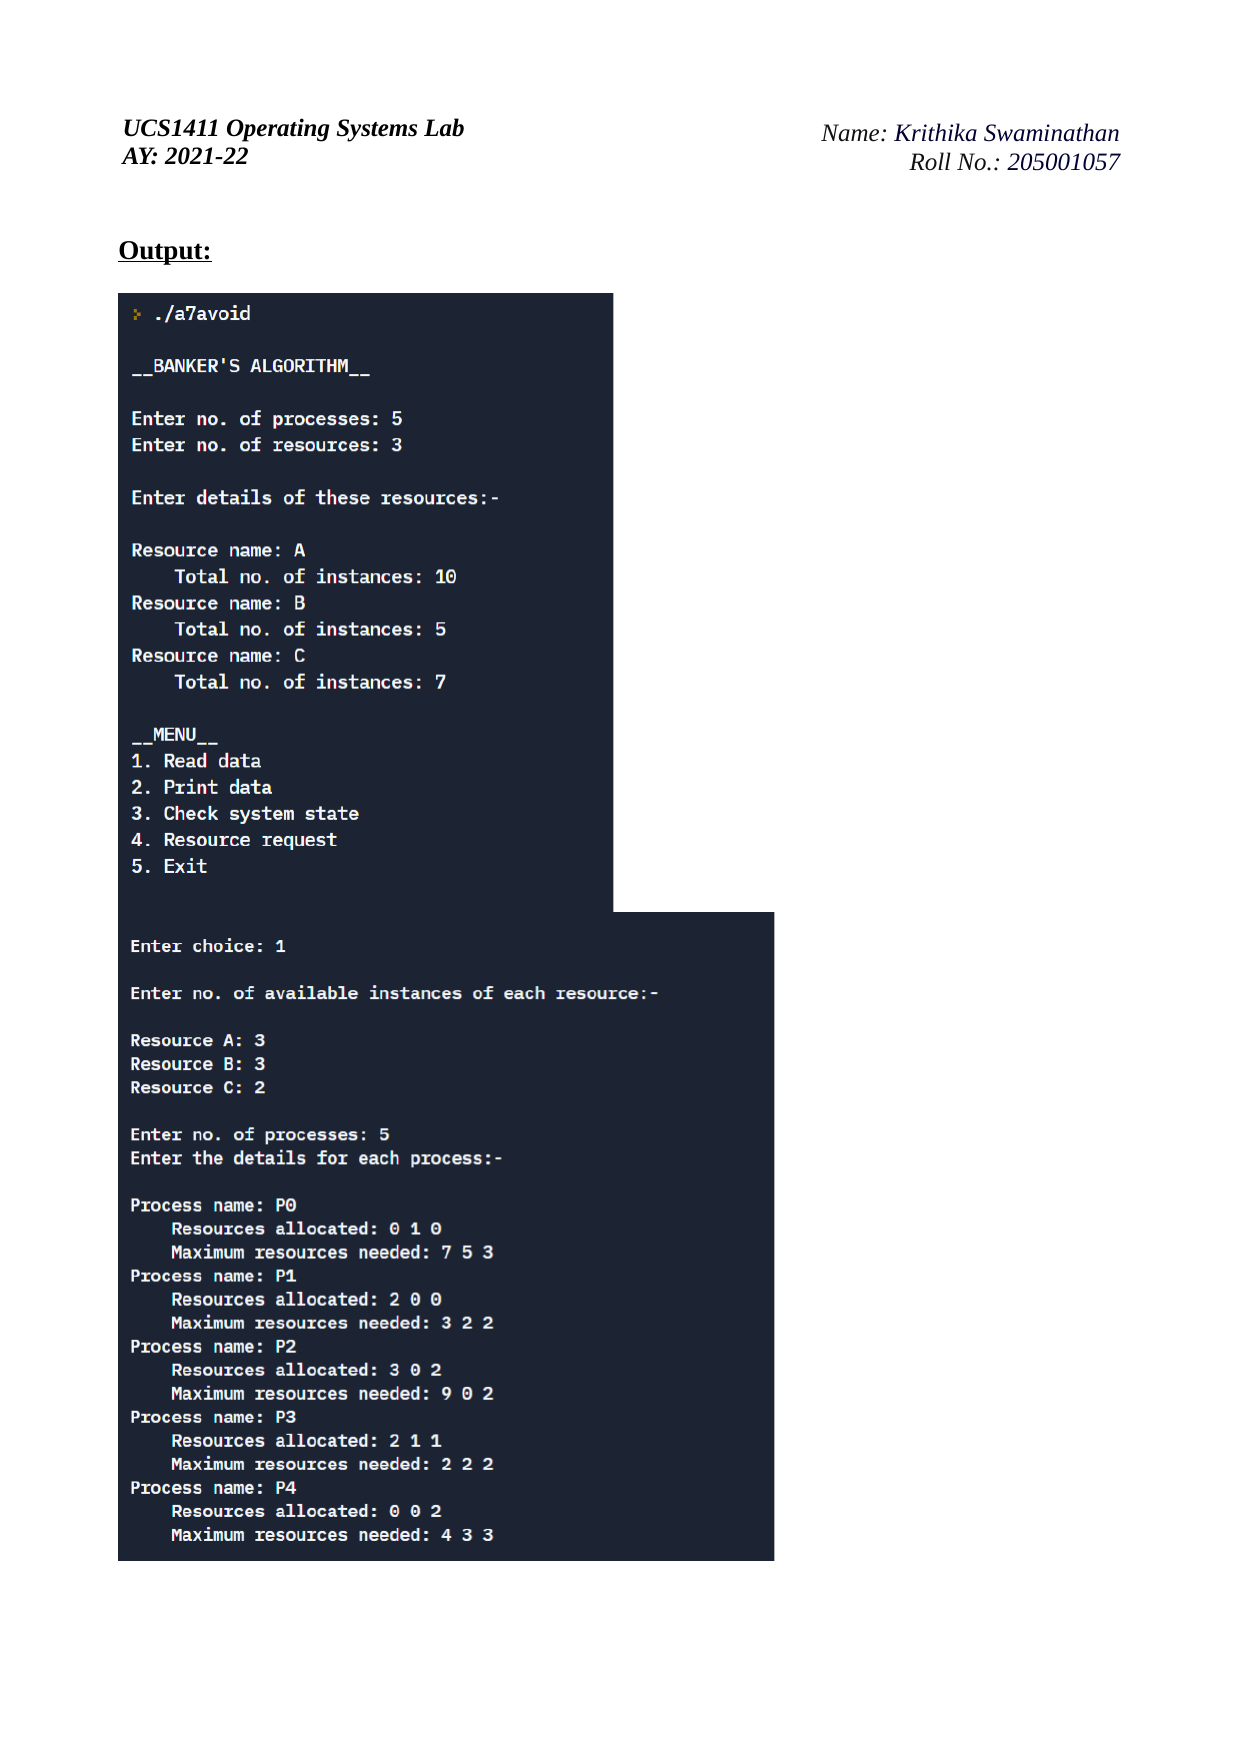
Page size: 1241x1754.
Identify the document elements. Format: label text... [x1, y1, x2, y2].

picture [118, 293, 775, 1561]
text Output: [118, 234, 1122, 265]
